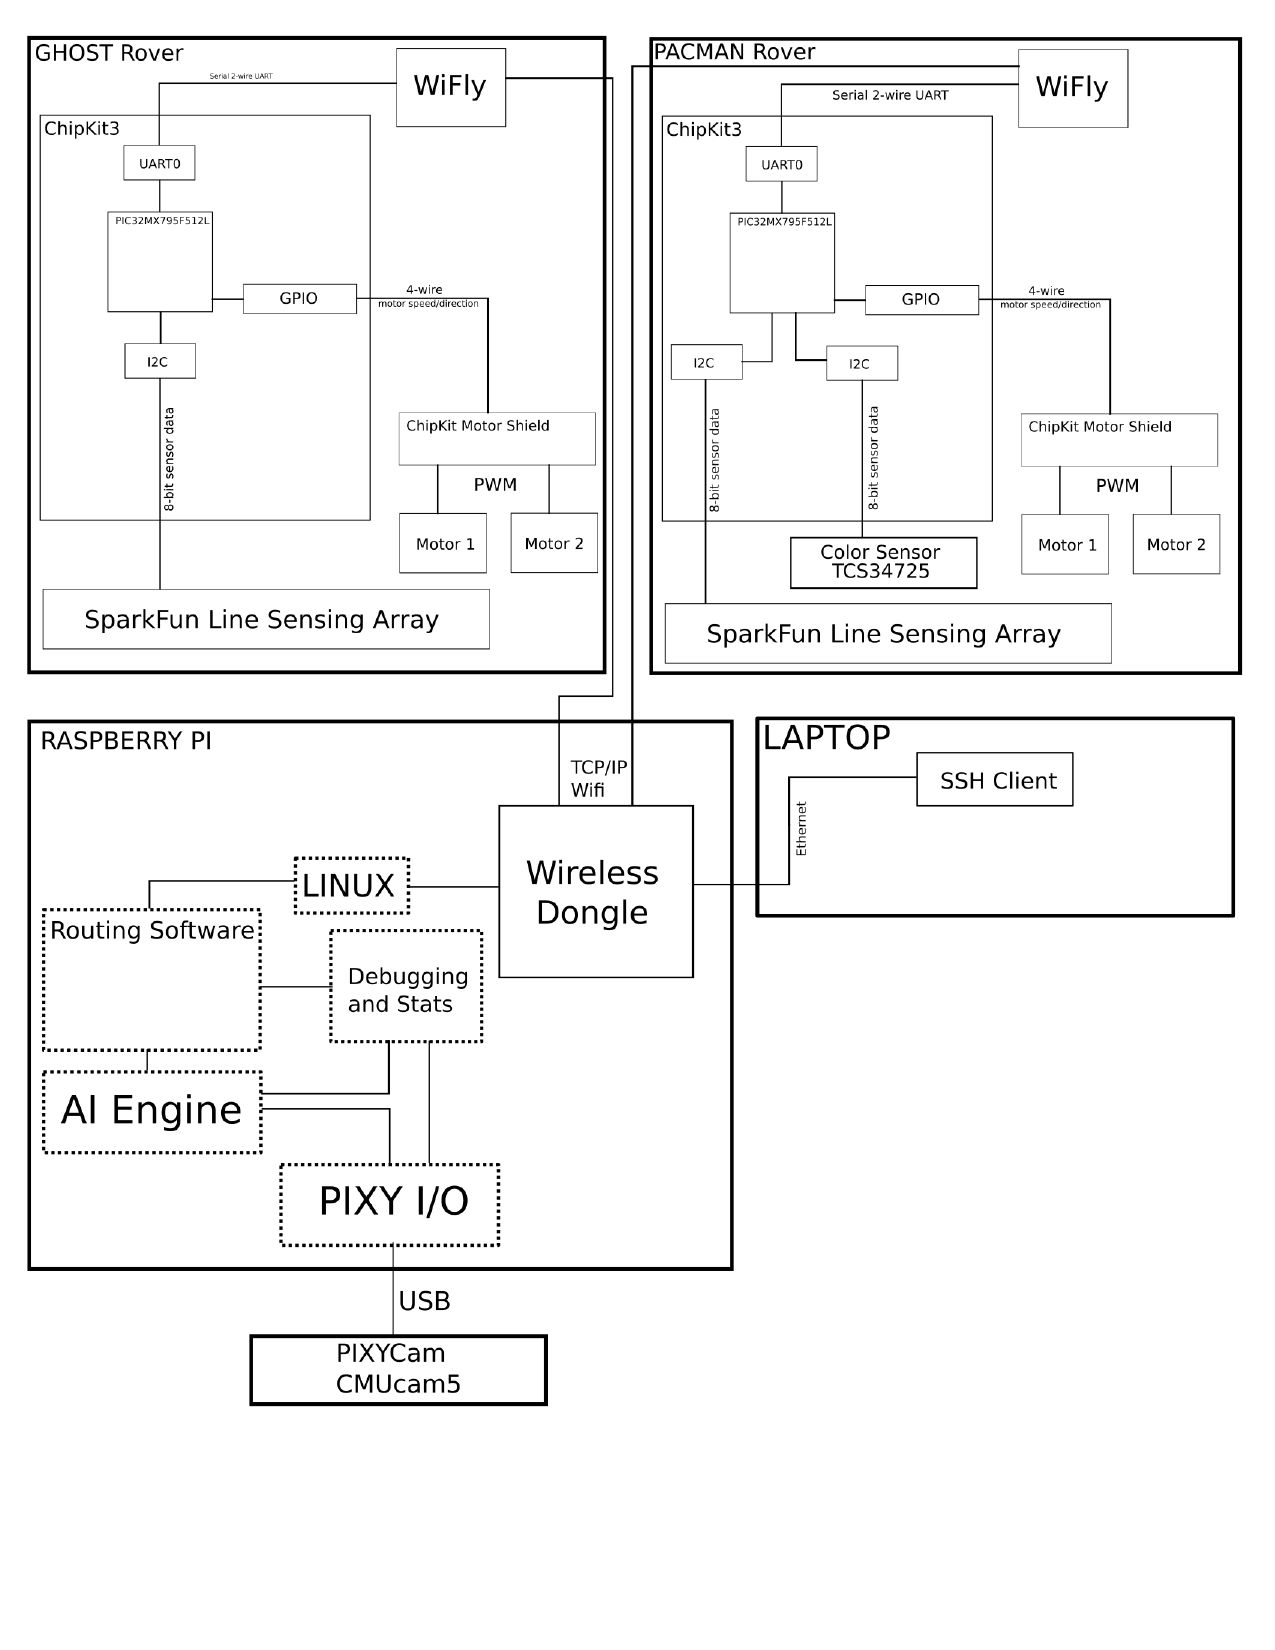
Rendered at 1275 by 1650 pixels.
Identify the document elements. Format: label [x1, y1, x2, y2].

picture [12, 19, 1253, 1408]
